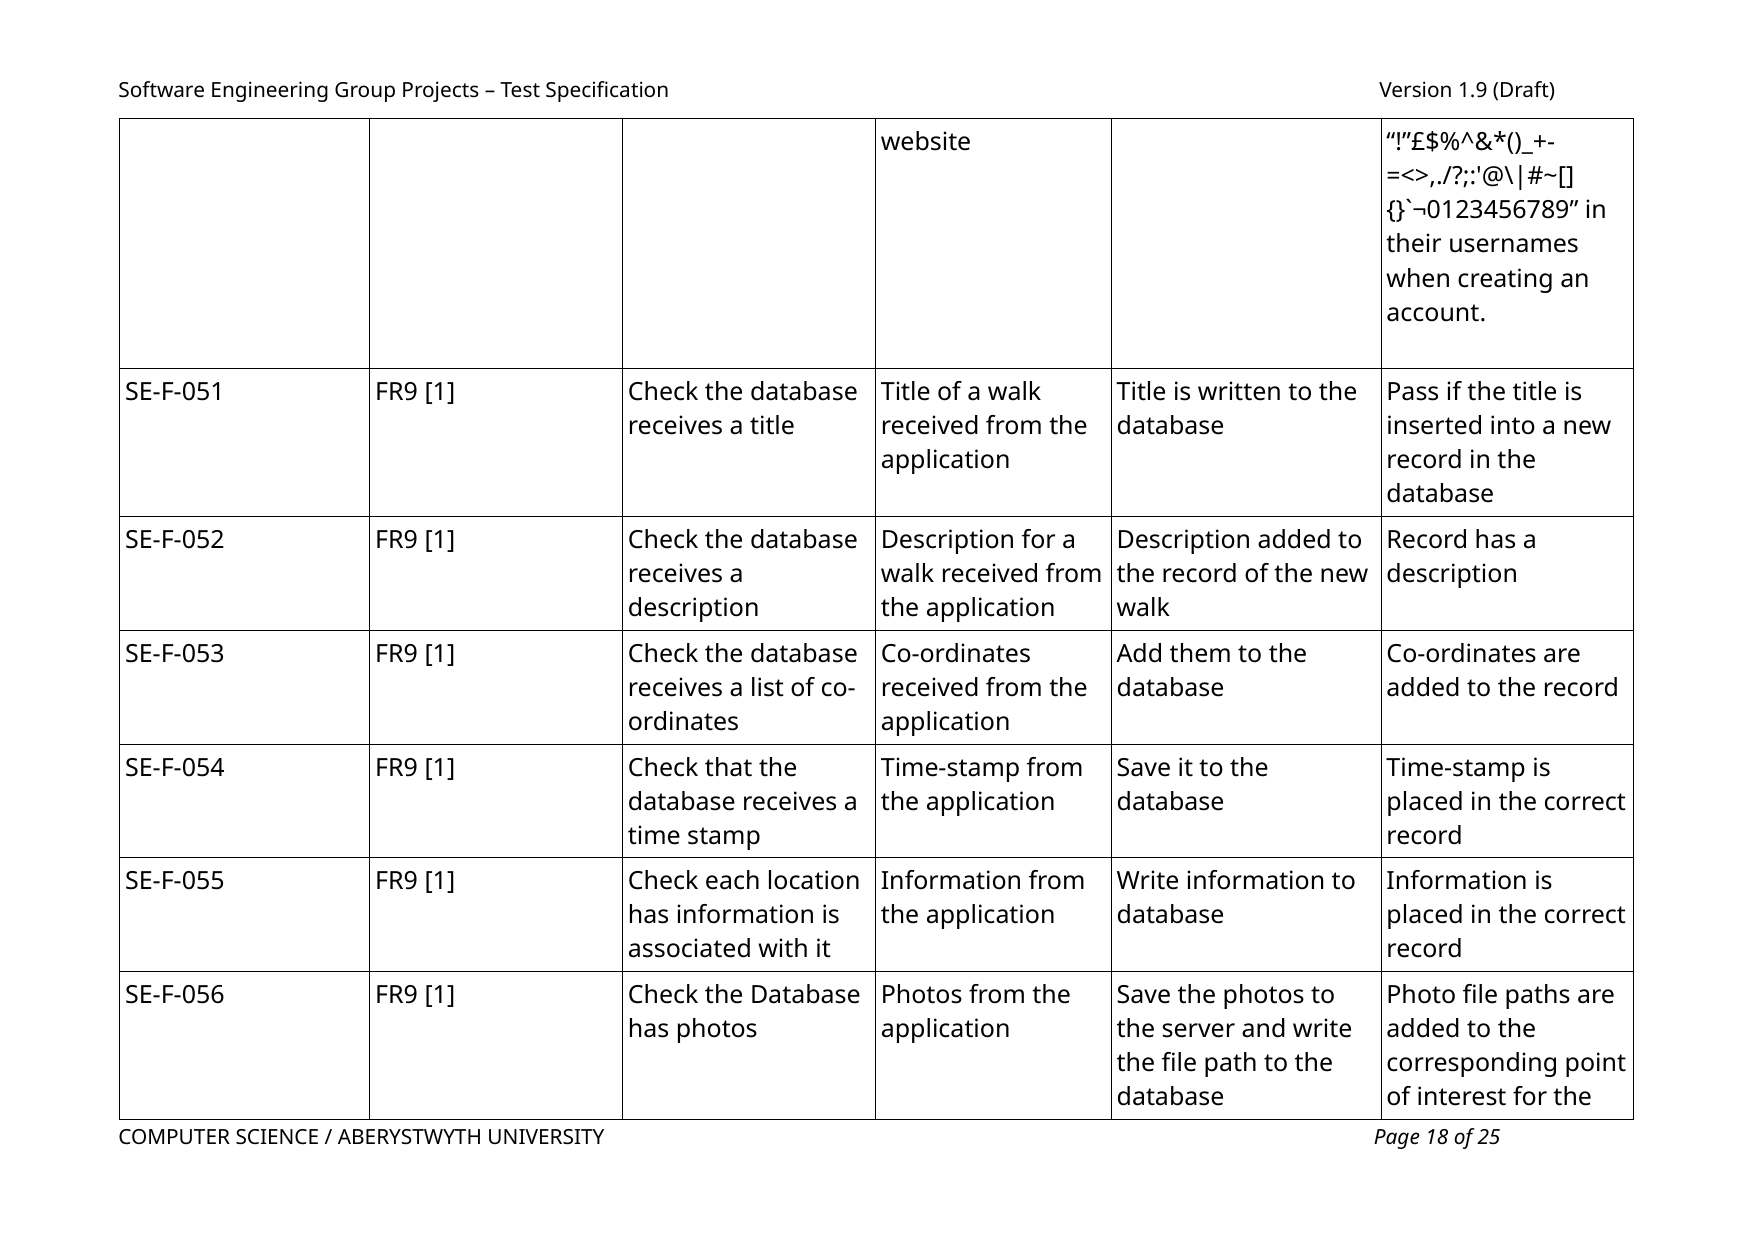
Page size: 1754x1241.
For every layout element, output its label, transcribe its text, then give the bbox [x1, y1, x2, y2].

table_cell FR9 [1] [370, 858, 622, 971]
table_cell Pass if the title is inserted into a new record in the database [1382, 369, 1633, 516]
table_cell Check the Database has photos [623, 972, 875, 1119]
table_cell Check each location has information is associated with it [623, 858, 875, 971]
table_cell Add them to the database [1112, 631, 1381, 743]
table_cell [370, 119, 622, 368]
table_cell Title of a walk received from the application [876, 369, 1111, 516]
table_cell Time-stamp is placed in the correct record [1382, 745, 1633, 857]
table_cell Check the database receives a title [623, 369, 875, 516]
table_cell SE-F-055 [120, 858, 369, 971]
table_cell Save the photos to the server and write the file path to the database [1112, 972, 1381, 1119]
table_cell SE-F-052 [120, 517, 369, 630]
table_cell SE-F-051 [120, 369, 369, 516]
table_cell Record has a description [1382, 517, 1633, 630]
table_cell Description for a walk received from the application [876, 517, 1111, 630]
table_cell Photo file paths are added to the corresponding point of interest for the [1382, 972, 1633, 1119]
table_cell SE-F-056 [120, 972, 369, 1119]
table_cell FR9 [1] [370, 745, 622, 857]
table_cell SE-F-054 [120, 745, 369, 857]
table_cell FR9 [1] [370, 972, 622, 1119]
table_cell FR9 [1] [370, 517, 622, 630]
table_cell website [876, 119, 1111, 368]
table_cell Check that the database receives a time stamp [623, 745, 875, 857]
table_cell “!”£$%^&*()_+-=<>,./?;:'@\|#~[]{}`¬0123456789” in their usernames when creating an account. [1382, 119, 1633, 368]
table_cell Photos from the application [876, 972, 1111, 1119]
table_cell SE-F-053 [120, 631, 369, 743]
table_cell [120, 119, 369, 368]
table_cell [1112, 119, 1381, 368]
table_cell Check the database receives a list of co-ordinates [623, 631, 875, 743]
table_cell FR9 [1] [370, 631, 622, 743]
table_cell Title is written to the database [1112, 369, 1381, 516]
table_cell FR9 [1] [370, 369, 622, 516]
table_cell Check the database receives a description [623, 517, 875, 630]
table_cell Time-stamp from the application [876, 745, 1111, 857]
table_cell Description added to the record of the new walk [1112, 517, 1381, 630]
table_cell [623, 119, 875, 368]
table_cell Co-ordinates received from the application [876, 631, 1111, 743]
table_cell Write information to database [1112, 858, 1381, 971]
table_cell Information from the application [876, 858, 1111, 971]
table_cell Save it to the database [1112, 745, 1381, 857]
table_cell Co-ordinates are added to the record [1382, 631, 1633, 743]
table_cell Information is placed in the correct record [1382, 858, 1633, 971]
